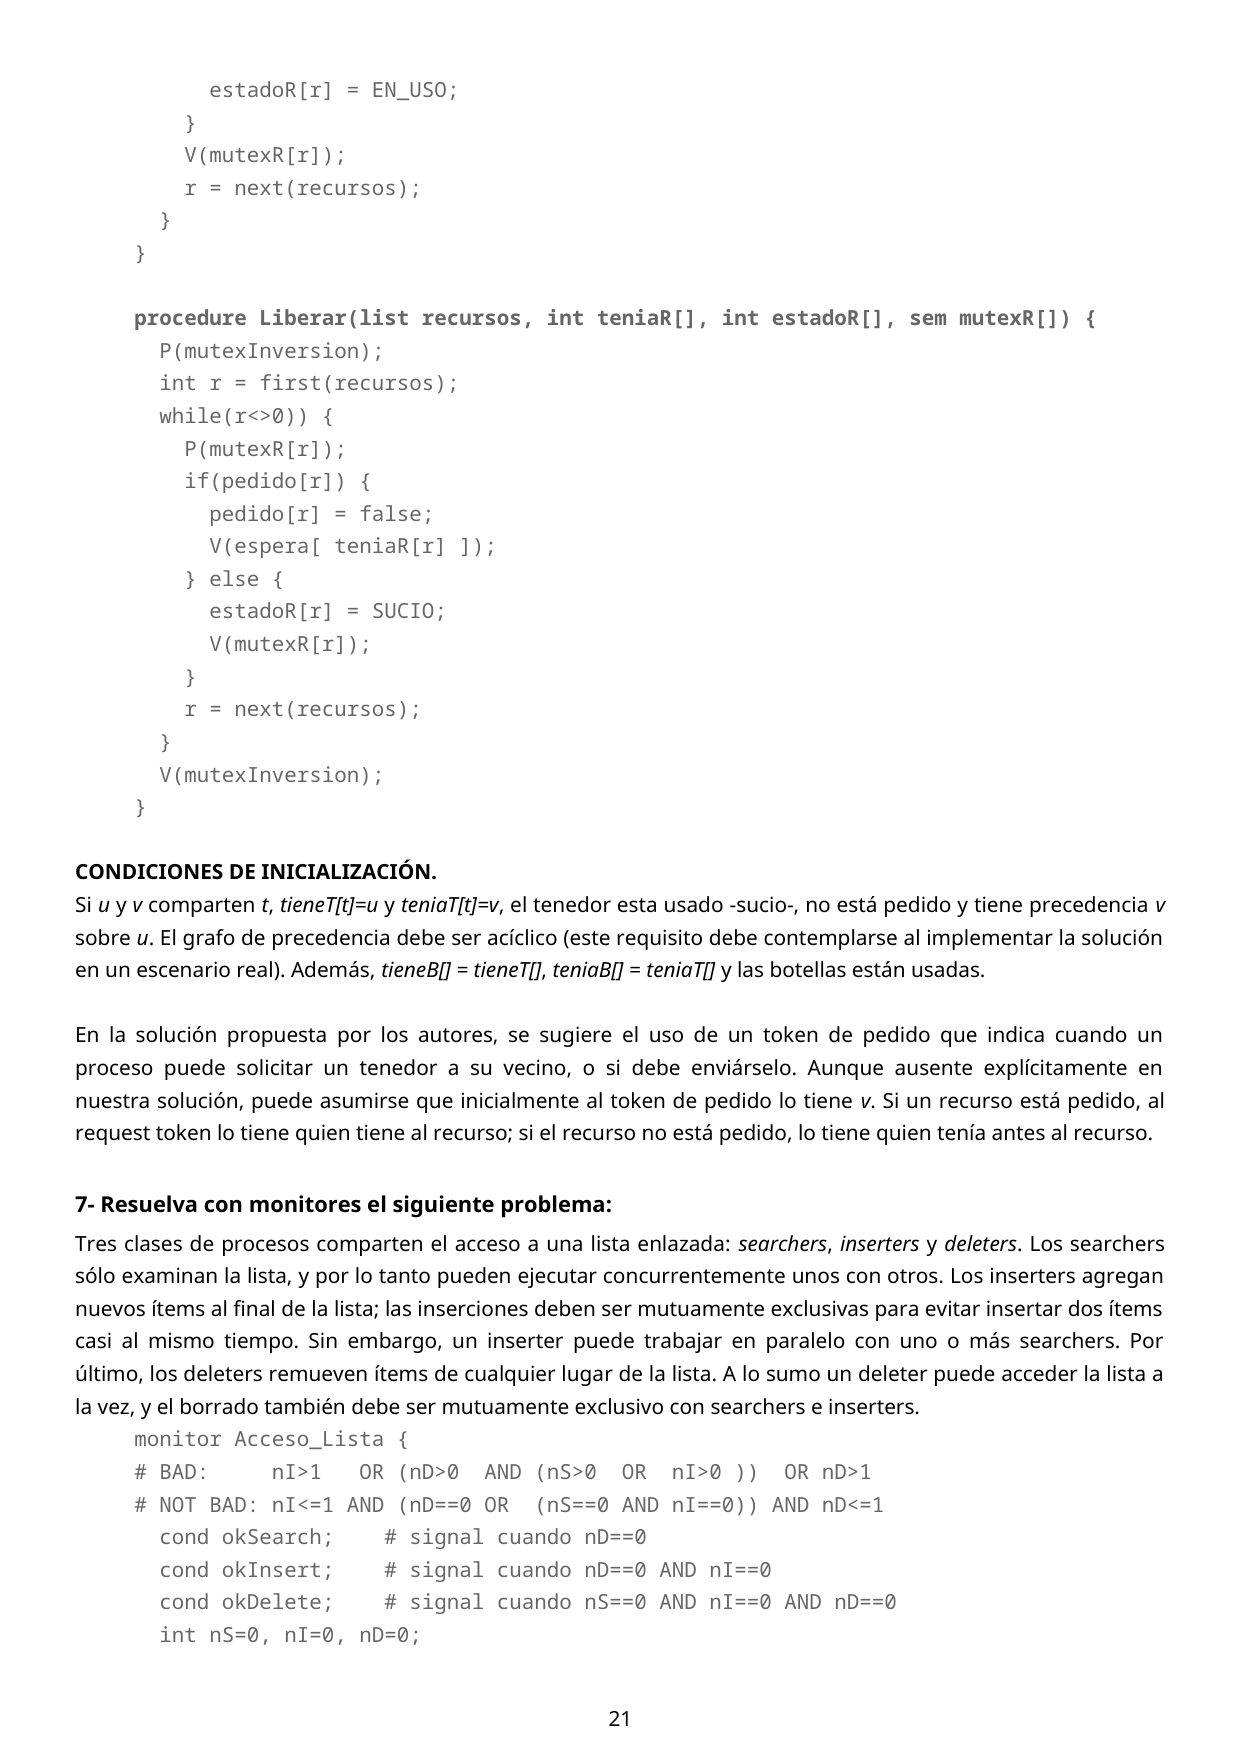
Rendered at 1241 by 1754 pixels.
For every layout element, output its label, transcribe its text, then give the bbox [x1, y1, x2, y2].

text } [134, 238, 1165, 266]
text cond okSearch; # signal cuando nD==0 [134, 1522, 1165, 1551]
text while(r<>0)) { [134, 401, 1165, 429]
text procedure Liberar(list recursos, int teniaR[], int estadoR[], sem mutexR[]) { [134, 303, 1165, 332]
text Si u y v comparten t, tieneT[t]=u y teniaT[t]=v, el tenedor esta usado -sucio-, no está pedido y tiene precedencia v sobre u. El grafo de precedencia debe ser acíclico (este requisito debe contemplarse al implementar la solución en un escenario real). Además, tieneB[] = tieneT[], teniaB[] = teniaT[] y las botellas están usadas. [75, 890, 1165, 984]
text cond okInsert; # signal cuando nD==0 AND nI==0 [134, 1555, 1165, 1583]
text En la solución propuesta por los autores, se sugiere el uso de un token de pedido que indica cuando un proceso puede solicitar un tenedor a su vecino, o si debe enviárselo. Aunque ausente explícitamente en nuestra solución, puede asumirse que inicialmente al token de pedido lo tiene v. Si un recurso está pedido, al request token lo tiene quien tiene al recurso; si el recurso no está pedido, lo tiene quien tenía antes al recurso. [75, 1021, 1165, 1147]
text monitor Acceso_Lista { [134, 1424, 1165, 1453]
text } [134, 792, 1165, 821]
text } [134, 727, 1165, 756]
text } else { [134, 564, 1165, 592]
text estadoR[r] = SUCIO; [134, 597, 1165, 625]
text } [134, 205, 1165, 234]
text cond okDelete; # signal cuando nS==0 AND nI==0 AND nD==0 [134, 1587, 1165, 1616]
text V(mutexR[r]); [134, 140, 1165, 169]
text # NOT BAD: nI<=1 AND (nD==0 OR (nS==0 AND nI==0)) AND nD<=1 [134, 1490, 1165, 1518]
text pedido[r] = false; [134, 499, 1165, 527]
subtitle 7- Resuelva con monitores el siguiente problema: [75, 1189, 1165, 1218]
text CONDICIONES DE INICIALIZACIÓN. [75, 857, 1165, 886]
text # BAD: nI>1 OR (nD>0 AND (nS>0 OR nI>0 )) OR nD>1 [134, 1457, 1165, 1486]
text Tres clases de procesos comparten el acceso a una lista enlazada: searchers, inserters y deleters. Los searchers sólo examinan la lista, y por lo tanto pueden ejecutar concurrentemente unos con otros. Los inserters agregan nuevos ítems al final de la lista; las inserciones deben ser mutuamente exclusivas para evitar insertar dos ítems casi al mismo tiempo. Sin embargo, un inserter puede trabajar en paralelo con uno o más searchers. Por último, los deleters remueven ítems de cualquier lugar de la lista. A lo sumo un deleter puede acceder la lista a la vez, y el borrado también debe ser mutuamente exclusivo con searchers e inserters. [75, 1229, 1165, 1420]
text P(mutexInversion); [134, 336, 1165, 364]
text if(pedido[r]) { [134, 466, 1165, 495]
text r = next(recursos); [134, 694, 1165, 723]
text estadoR[r] = EN_USO; [134, 75, 1165, 103]
text } [134, 662, 1165, 690]
text } [134, 108, 1165, 136]
text V(mutexInversion); [134, 760, 1165, 788]
text P(mutexR[r]); [134, 434, 1165, 462]
text V(mutexR[r]); [134, 629, 1165, 658]
text int nS=0, nI=0, nD=0; [134, 1620, 1165, 1648]
text r = next(recursos); [134, 173, 1165, 201]
text int r = first(recursos); [134, 368, 1165, 397]
text V(espera[ teniaR[r] ]); [134, 531, 1165, 560]
